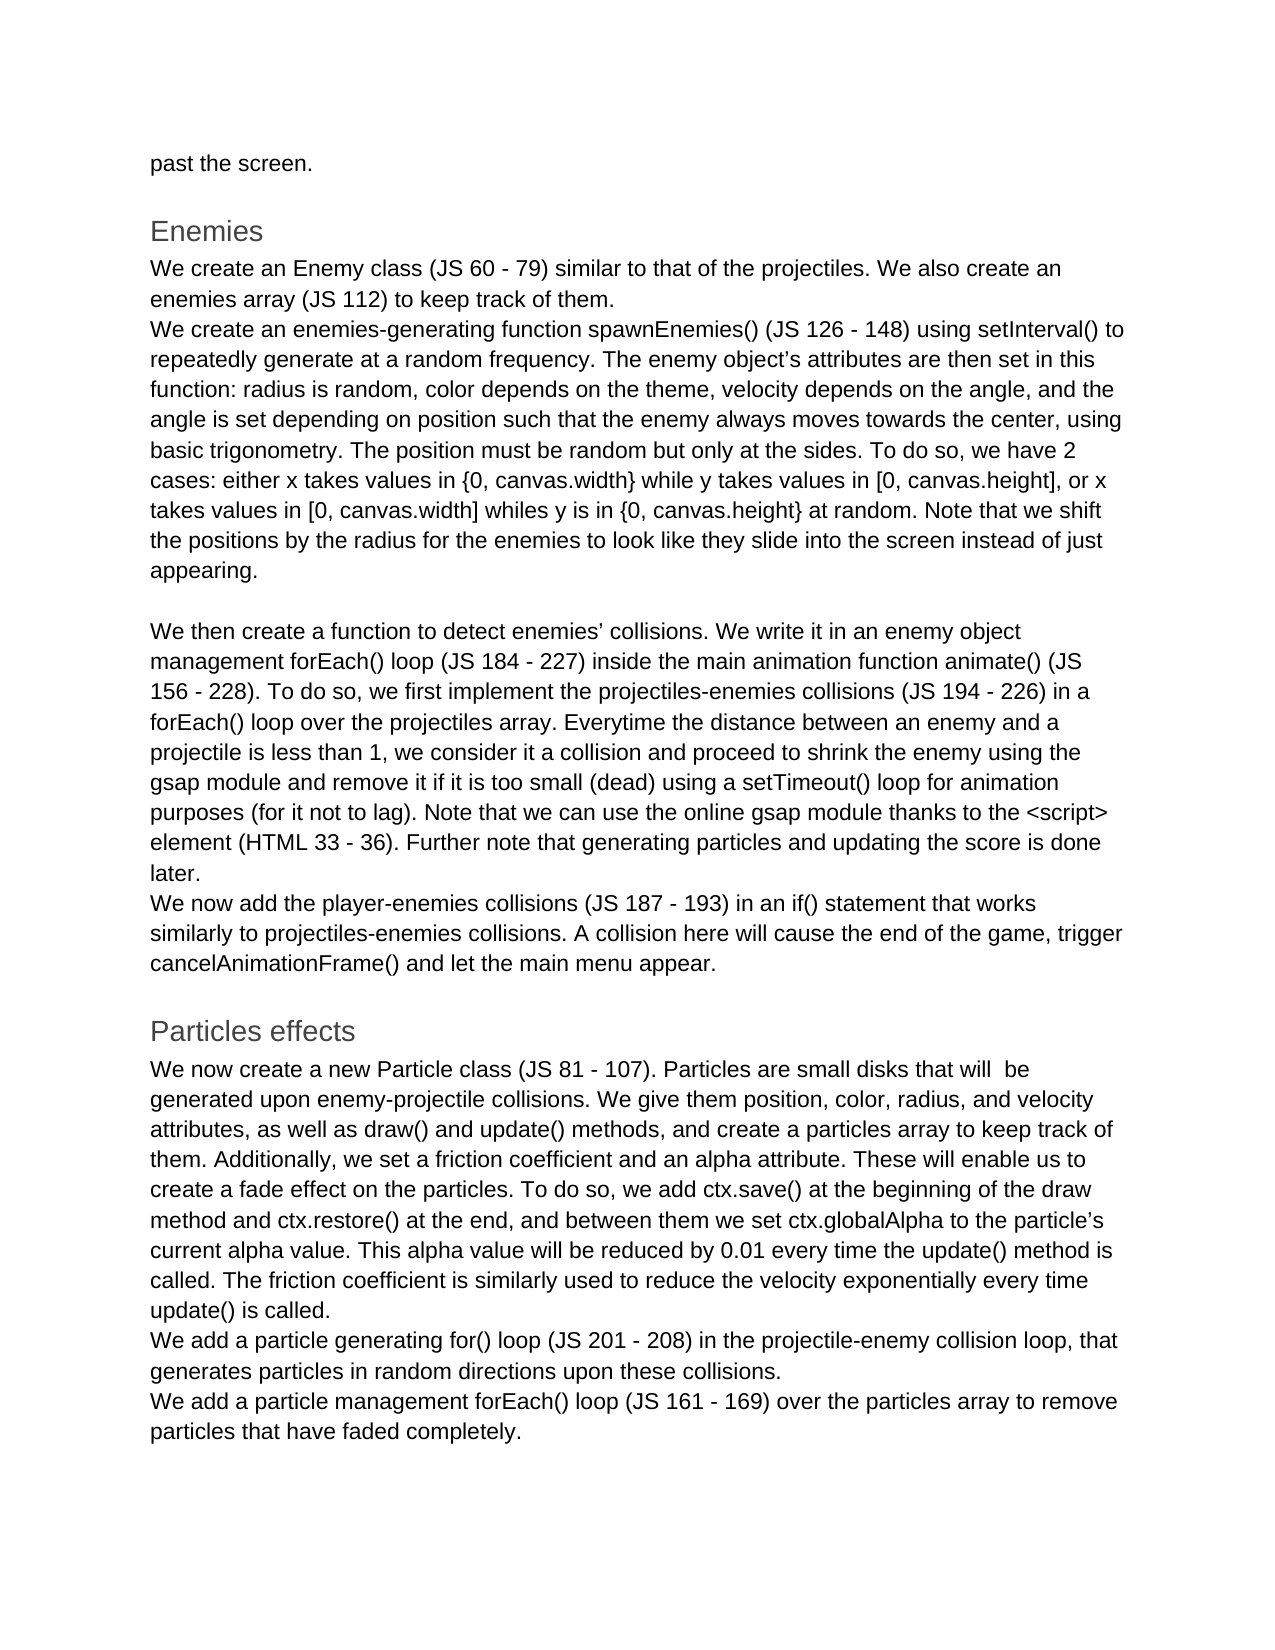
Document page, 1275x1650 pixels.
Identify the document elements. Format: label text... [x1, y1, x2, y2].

text We add a particle management forEach() loop (JS 161 - 169) over the particles array to remove particles that have faded completely. [150, 1388, 1125, 1444]
text We now create a new Particle class (JS 81 - 107). Particles are small disks that will be generated upon enemy-projectile collisions. We give them position, color, radius, and velocity attributes, as well as draw() and update() methods, and create a particles array to keep track of them. Additionally, we set a friction coefficient and an alpha attribute. These will enable us to create a fade effect on the particles. To do so, we add ctx.save() at the beginning of the draw method and ctx.restore() at the end, and between them we set ctx.globalAlpha to the particle’s current alpha value. This alpha value will be reduced by 0.01 every time the update() method is called. The friction coefficient is similarly used to reduce the velocity exponentially every time update() is called. [150, 1056, 1125, 1324]
text We now add the player-enemies collisions (JS 187 - 193) in an if() statement that works similarly to projectiles-enemies collisions. A collision here will cause the end of the game, trigger cancelAnimationFrame() and let the main menu appear. [150, 890, 1125, 977]
subtitle Enemies [150, 213, 1125, 247]
text We then create a function to detect enemies’ collisions. We write it in an enemy object management forEach() loop (JS 184 - 227) inside the main animation function animate() (JS 156 - 228). To do so, we first implement the projectiles-enemies collisions (JS 194 - 226) in a forEach() loop over the projectiles array. Everytime the distance between an enemy and a projectile is less than 1, we consider it a collision and proceed to shrink the enemy using the gsap module and remove it if it is too small (dead) using a setTimeout() loop for animation purposes (for it not to lag). Note that we can use the online gsap module thanks to the <script> element (HTML 33 - 36). Further note that generating particles and updating the score is done later. [150, 618, 1125, 886]
text We create an Enemy class (JS 60 - 79) similar to that of the projectiles. We also create an enemies array (JS 112) to keep track of them. [150, 255, 1125, 312]
subtitle Particles effects [150, 1014, 1125, 1047]
text past the screen. [150, 150, 1125, 176]
text We create an enemies-generating function spawnEnemies() (JS 126 - 148) using setInterval() to repeatedly generate at a random frequency. The enemy object’s attributes are then set in this function: radius is random, color depends on the theme, velocity depends on the angle, and the angle is set depending on position such that the enemy always moves towards the center, using basic trigonometry. The position must be random but only at the sides. To do so, we have 2 cases: either x takes values in {0, canvas.width} while y takes values in [0, canvas.height], or x takes values in [0, canvas.width] whiles y is in {0, canvas.height} at random. Note that we shift the positions by the radius for the enemies to look like they slide into the screen instead of just appearing. [150, 316, 1125, 584]
text We add a particle generating for() loop (JS 201 - 208) in the projectile-enemy collision loop, that generates particles in random directions upon these collisions. [150, 1327, 1125, 1384]
